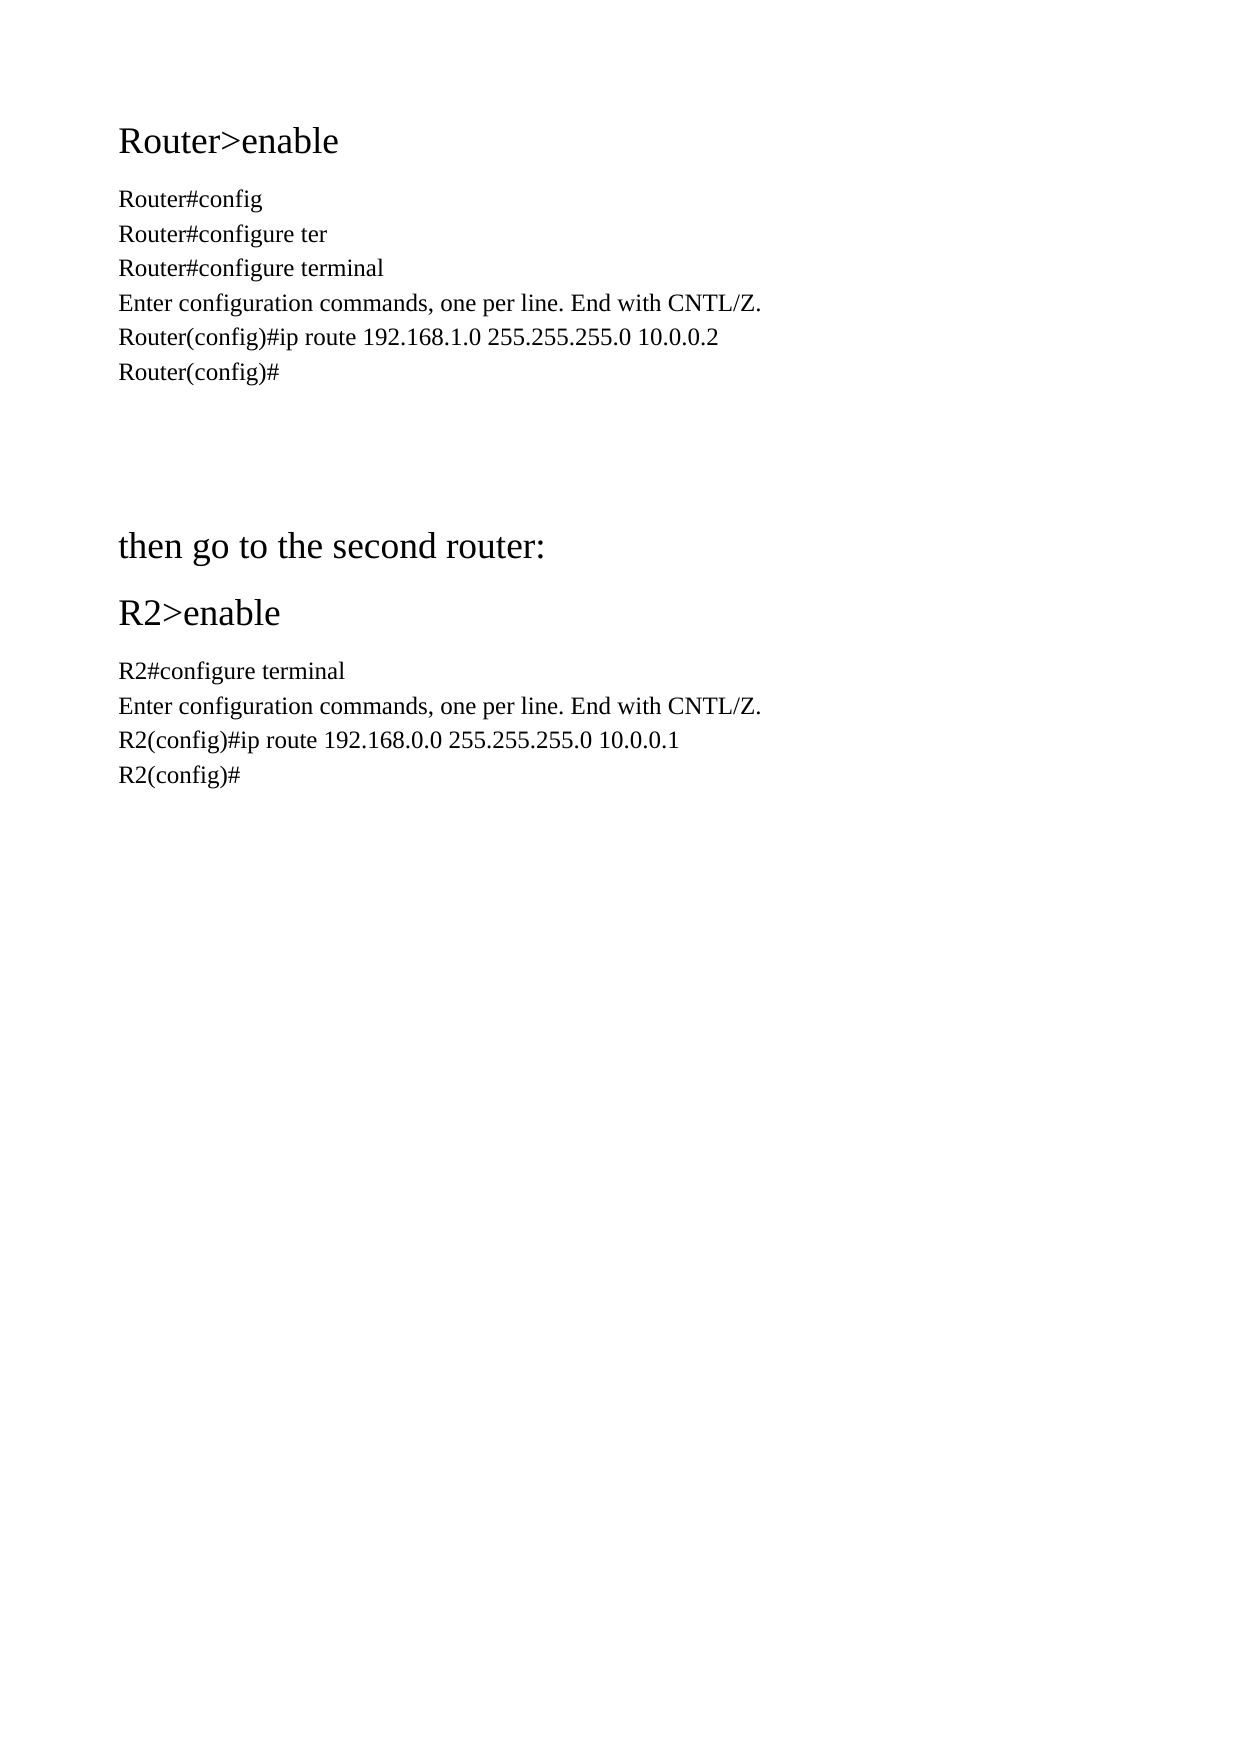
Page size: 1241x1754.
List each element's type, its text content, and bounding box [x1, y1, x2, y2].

text then go to the second router: [118, 524, 1122, 567]
text Enter configuration commands, one per line. End with CNTL/Z. [118, 288, 1122, 317]
text Router#configure ter [118, 219, 1122, 248]
text R2(config)# [118, 760, 1122, 788]
text R2(config)#ip route 192.168.0.0 255.255.255.0 10.0.0.1 [118, 725, 1122, 754]
text Router#configure terminal [118, 253, 1122, 282]
text Enter configuration commands, one per line. End with CNTL/Z. [118, 691, 1122, 719]
text Router>enable [118, 118, 1122, 161]
text Router#config [118, 184, 1122, 213]
text R2>enable [118, 590, 1122, 633]
text Router(config)# [118, 357, 1122, 386]
text Router(config)#ip route 192.168.1.0 255.255.255.0 10.0.0.2 [118, 322, 1122, 351]
text R2#configure terminal [118, 656, 1122, 685]
